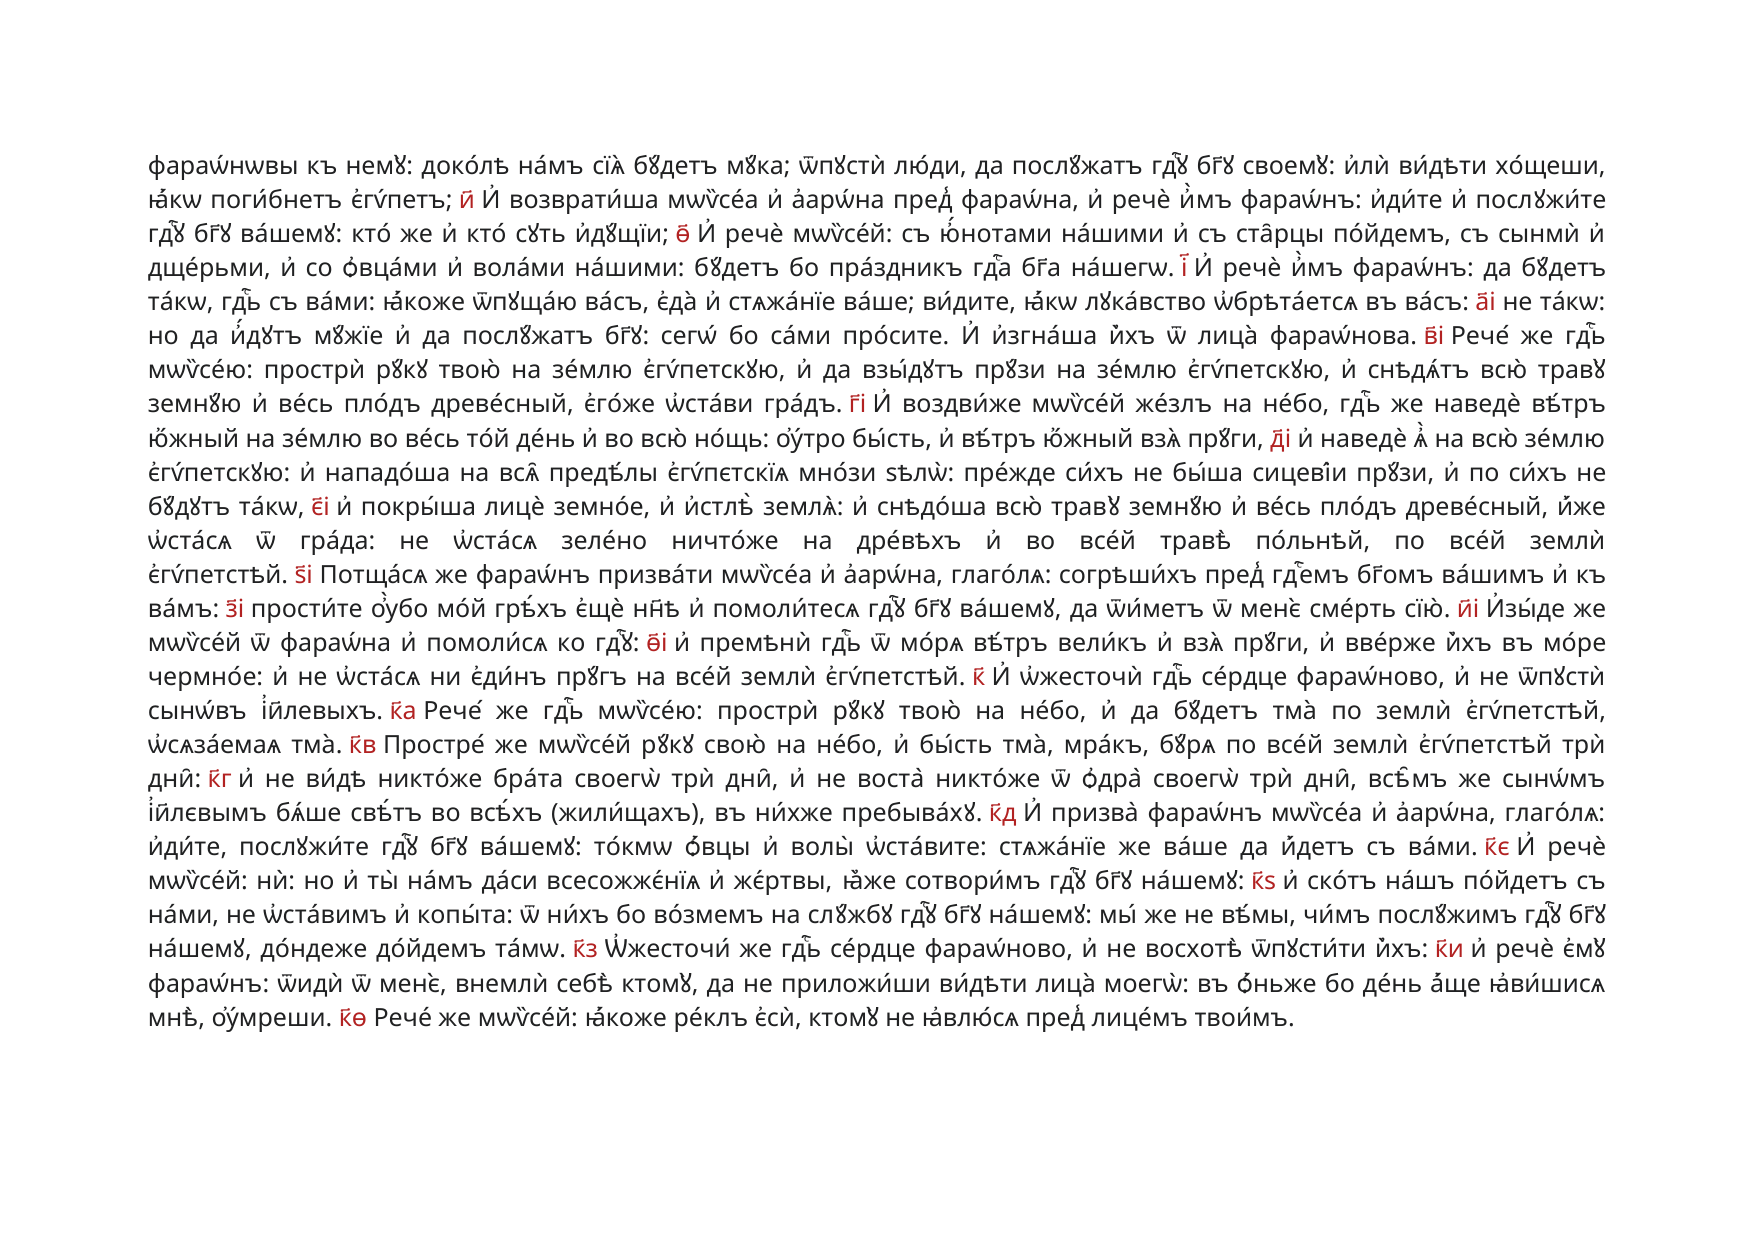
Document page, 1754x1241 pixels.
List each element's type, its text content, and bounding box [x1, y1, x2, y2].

text фараѡ́нѡвы къ немꙋ̀: доко́лѣ на́мъ сїѧ̀ бꙋ́детъ мꙋ́ка; ѿпꙋстѝ лю́ди, да послꙋ́жатъ гдⷭ҇ꙋ бг҃ꙋ своемꙋ̀: и҆лѝ ви́дѣти хо́щеши, ꙗ҆́кѡ поги́бнетъ є҆гѵ́петъ; и҃ И҆ возврати́ша мѡѷсе́а и҆ а҆арѡ́на пред̾ фараѡ́на, и҆ речѐ и҆̀мъ фараѡ́нъ: и҆ди́те и҆ послꙋжи́те гдⷭ҇ꙋ бг҃ꙋ ва́шемꙋ: кто́ же и҆ кто́ сꙋть и҆дꙋ́щїи; ѳ҃ И҆ речѐ мѡѷсе́й: съ ю҆́нотами на́шими и҆ съ ста̑рцы по́йдемъ, съ сынмѝ и҆ дще́рьми, и҆ со ѻ҆вца́ми и҆ вола́ми на́шими: бꙋ́детъ бо пра́здникъ гдⷭ҇а бг҃а на́шегѡ. і҃ И҆ речѐ и҆̀мъ фараѡ́нъ: да бꙋ́детъ та́кѡ, гдⷭ҇ь съ ва́ми: ꙗ҆́коже ѿпꙋща́ю ва́съ, є҆да̀ и҆ стѧжа́нїе ва́ше; ви́дите, ꙗ҆́кѡ лꙋка́вство ѡ҆брѣта́етсѧ въ ва́съ: а҃і не та́кѡ: но да и҆́дꙋтъ мꙋ́жїе и҆ да послꙋ́жатъ бг҃ꙋ: сегѡ́ бо са́ми про́сите. И҆ и҆згна́ша и҆̀хъ ѿ лица̀ фараѡ́нова. в҃і Рече́ же гдⷭ҇ь мѡѷсе́ю: прострѝ рꙋ́кꙋ твою̀ на зе́млю є҆гѵ́петскꙋю, и҆ да взы́дꙋтъ прꙋ́зи на зе́млю є҆гѵ́петскꙋю, и҆ снѣдѧ́тъ всю̀ травꙋ̀ земнꙋ́ю и҆ ве́сь пло́дъ древе́сный, є҆го́же ѡ҆ста́ви гра́дъ. г҃і И҆ воздви́же мѡѷсе́й же́злъ на не́бо, гдⷭ҇ь же наведѐ вѣ́тръ ю҆́жный на зе́млю во ве́сь то́й де́нь и҆ во всю̀ но́щь: ѹ҆́тро бы́сть, и҆ вѣ́тръ ю҆́жный взѧ̀ прꙋ́ги, д҃і и҆ наведѐ ѧ҆̀ на всю̀ зе́млю є҆гѵ́петскꙋю: и҆ нападо́ша на всѧ̑ предѣ́лы є҆гѵ́пєтскїѧ мно́зи ѕѣлѡ̀: пре́жде си́хъ не бы́ша сицеві́и прꙋ́зи, и҆ по си́хъ не бꙋ́дꙋтъ та́кѡ, є҃і и҆ покры́ша лицѐ земно́е, и҆ и҆стлѣ̀ землѧ̀: и҆ снѣдо́ша всю̀ травꙋ̀ земнꙋ́ю и҆ ве́сь пло́дъ древе́сный, и҆́же ѡ҆ста́сѧ ѿ гра́да: не ѡ҆ста́сѧ зеле́но ничто́же на дре́вѣхъ и҆ во все́й травѣ̀ по́льнѣй, по все́й землѝ є҆гѵ́петстѣй. ѕ҃і Потща́сѧ же фараѡ́нъ призва́ти мѡѷсе́а и҆ а҆арѡ́на, глаго́лѧ: согрѣши́хъ пред̾ гдⷭ҇емъ бг҃омъ ва́шимъ и҆ къ ва́мъ: з҃і прости́те ѹ҆̀бо мо́й грѣ́хъ є҆щѐ нн҃ѣ и҆ помоли́тесѧ гдⷭ҇ꙋ бг҃ꙋ ва́шемꙋ, да ѿи́метъ ѿ менє̀ сме́рть сїю̀. и҃і И҆зы́де же мѡѷсе́й ѿ фараѡ́на и҆ помоли́сѧ ко гдⷭ҇ꙋ: ѳ҃і и҆ премѣнѝ гдⷭ҇ь ѿ мо́рѧ вѣ́тръ вели́къ и҆ взѧ̀ прꙋ́ги, и҆ вве́рже и҆̀хъ въ мо́ре чермно́е: и҆ не ѡ҆ста́сѧ ни є҆ди́нъ прꙋ́гъ на все́й землѝ є҆гѵ́петстѣй. к҃ И҆ ѡ҆жесточѝ гдⷭ҇ь се́рдце фараѡ́ново, и҆ не ѿпꙋстѝ сынѡ́въ і҆и҃левыхъ. к҃а Рече́ же гдⷭ҇ь мѡѷсе́ю: прострѝ рꙋ́кꙋ твою̀ на не́бо, и҆ да бꙋ́детъ тма̀ по землѝ є҆гѵ́петстѣй, ѡ҆сѧза́емаѧ тма̀. к҃в Простре́ же мѡѷсе́й рꙋ́кꙋ свою̀ на не́бо, и҆ бы́сть тма̀, мра́къ, бꙋ́рѧ по все́й землѝ є҆гѵ́петстѣй трѝ дни̑: к҃г и҆ не ви́дѣ никто́же бра́та своегѡ̀ трѝ дни̑, и҆ не воста̀ никто́же ѿ ѻ҆дра̀ своегѡ̀ трѝ дни̑, всѣ̑мъ же сынѡ́мъ і҆и҃лєвымъ бѧ́ше свѣ́тъ во всѣ́хъ (жили́щахъ), въ ни́хже пребыва́хꙋ. к҃д И҆ призва̀ фараѡ́нъ мѡѷсе́а и҆ а҆арѡ́на, глаго́лѧ: и҆ди́те, послꙋжи́те гдⷭ҇ꙋ бг҃ꙋ ва́шемꙋ: то́кмѡ ѻ҆́вцы и҆ волы̀ ѡ҆ста́вите: стѧжа́нїе же ва́ше да и҆́детъ съ ва́ми. к҃є И҆ речѐ мѡѷсе́й: нѝ: но и҆ ты̀ на́мъ да́си всесожжє́нїѧ и҆ жє́ртвы, ꙗ҆̀же сотвори́мъ гдⷭ҇ꙋ бг҃ꙋ на́шемꙋ: к҃ѕ и҆ ско́тъ на́шъ по́йдетъ съ на́ми, не ѡ҆ста́вимъ и҆ копы́та: ѿ ни́хъ бо во́змемъ на слꙋ́жбꙋ гдⷭ҇ꙋ бг҃ꙋ на́шемꙋ: мы́ же не вѣ́мы, чи́мъ послꙋ́жимъ гдⷭ҇ꙋ бг҃ꙋ на́шемꙋ, до́ндеже до́йдемъ та́мѡ. к҃з Ѡ҆жесточи́ же гдⷭ҇ь се́рдце фараѡ́ново, и҆ не восхотѣ̀ ѿпꙋсти́ти и҆̀хъ: к҃и и҆ речѐ є҆мꙋ̀ фараѡ́нъ: ѿидѝ ѿ менє̀, внемлѝ себѣ̀ ктомꙋ̀, да не приложи́ши ви́дѣти лица̀ моегѡ̀: въ ѻ҆́ньже бо де́нь а҆́ще ꙗ҆ви́шисѧ мнѣ̀, ѹ҆́мреши. к҃ѳ Рече́ же мѡѷсе́й: ꙗ҆́коже ре́клъ є҆сѝ, ктомꙋ̀ не ꙗ҆влю́сѧ пред̾ лице́мъ твои́мъ. [148, 148, 1606, 1033]
